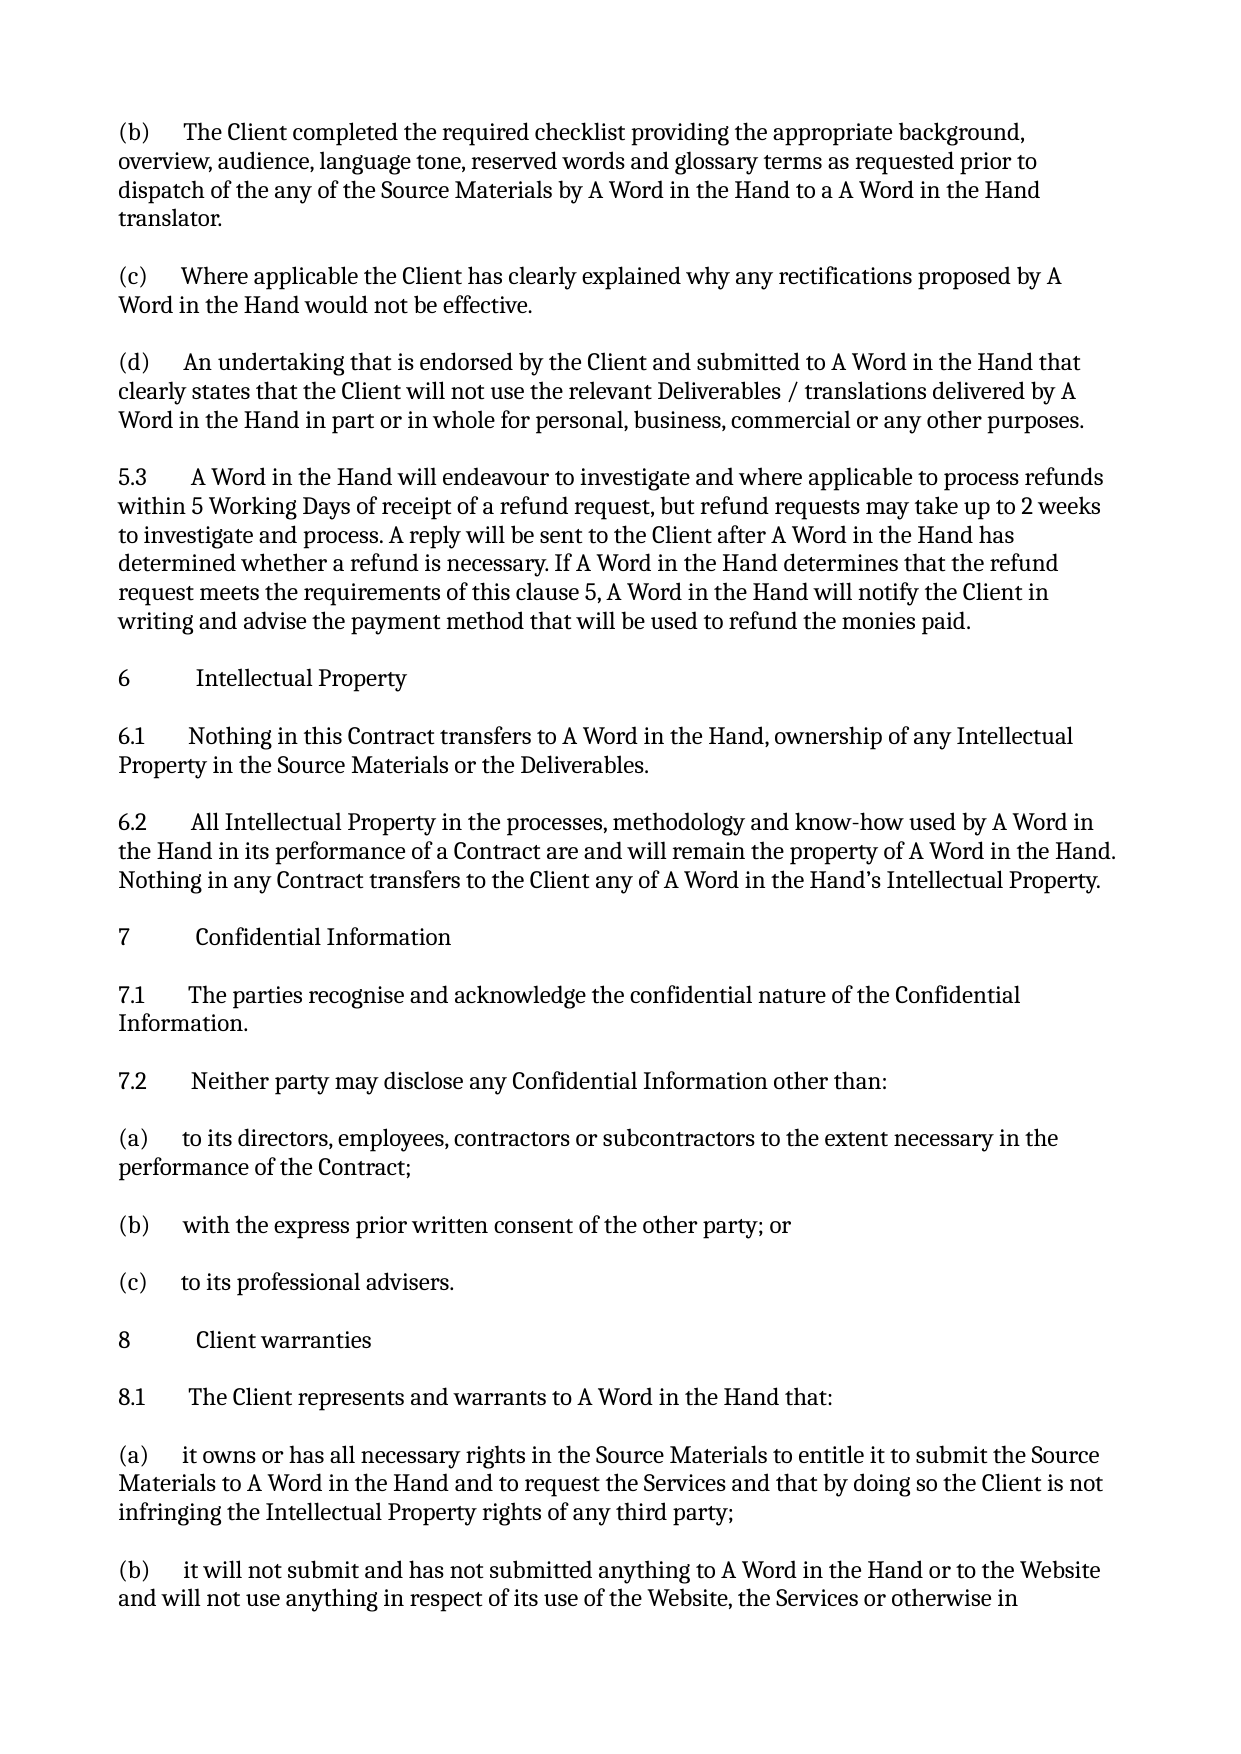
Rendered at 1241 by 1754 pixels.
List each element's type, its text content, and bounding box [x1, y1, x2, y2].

text 7.2 Neither party may disclose any Confidential Information other than: [118, 1067, 1122, 1096]
text (c) Where applicable the Client has clearly explained why any rectifications proposed by A Word in the Hand would not be effective. [118, 262, 1122, 319]
text 6.1 Nothing in this Contract transfers to A Word in the Hand, ownership of any Intellectual Property in the Source Materials or the Deliverables. [118, 722, 1122, 779]
text (b) it will not submit and has not submitted anything to A Word in the Hand or to the Website and will not use anything in respect of its use of the Website, the Services or otherwise in [118, 1556, 1122, 1613]
text (b) with the express prior written consent of the other party; or [118, 1211, 1122, 1239]
text (a) to its directors, employees, contractors or subcontractors to the extent necessary in the performance of the Contract; [118, 1124, 1122, 1182]
text (b) The Client completed the required checklist providing the appropriate background, overview, audience, language tone, reserved words and glossary terms as requested prior to dispatch of the any of the Source Materials by A Word in the Hand to a A Word in the Hand translator. [118, 118, 1122, 233]
text (d) An undertaking that is endorsed by the Client and submitted to A Word in the Hand that clearly states that the Client will not use the relevant Deliverables / translations delivered by A Word in the Hand in part or in whole for personal, business, commercial or any other purposes. [118, 348, 1122, 434]
text 7 Confidential Information [118, 923, 1122, 952]
text 6 Intellectual Property [118, 664, 1122, 693]
text 8.1 The Client represents and warrants to A Word in the Hand that: [118, 1383, 1122, 1412]
text 8 Client warranties [118, 1326, 1122, 1354]
text (a) it owns or has all necessary rights in the Source Materials to entitle it to submit the Source Materials to A Word in the Hand and to request the Services and that by doing so the Client is not infringing the Intellectual Property rights of any third party; [118, 1441, 1122, 1527]
text 5.3 A Word in the Hand will endeavour to investigate and where applicable to process refunds within 5 Working Days of receipt of a refund request, but refund requests may take up to 2 weeks to investigate and process. A reply will be sent to the Client after A Word in the Hand has determined whether a refund is necessary. If A Word in the Hand determines that the refund request meets the requirements of this clause 5, A Word in the Hand will notify the Client in writing and advise the payment method that will be used to refund the monies paid. [118, 463, 1122, 636]
text 7.1 The parties recognise and acknowledge the confidential nature of the Confidential Information. [118, 981, 1122, 1038]
text 6.2 All Intellectual Property in the processes, methodology and know-how used by A Word in the Hand in its performance of a Contract are and will remain the property of A Word in the Hand. Nothing in any Contract transfers to the Client any of A Word in the Hand’s Intellectual Property. [118, 808, 1122, 894]
text (c) to its professional advisers. [118, 1268, 1122, 1297]
